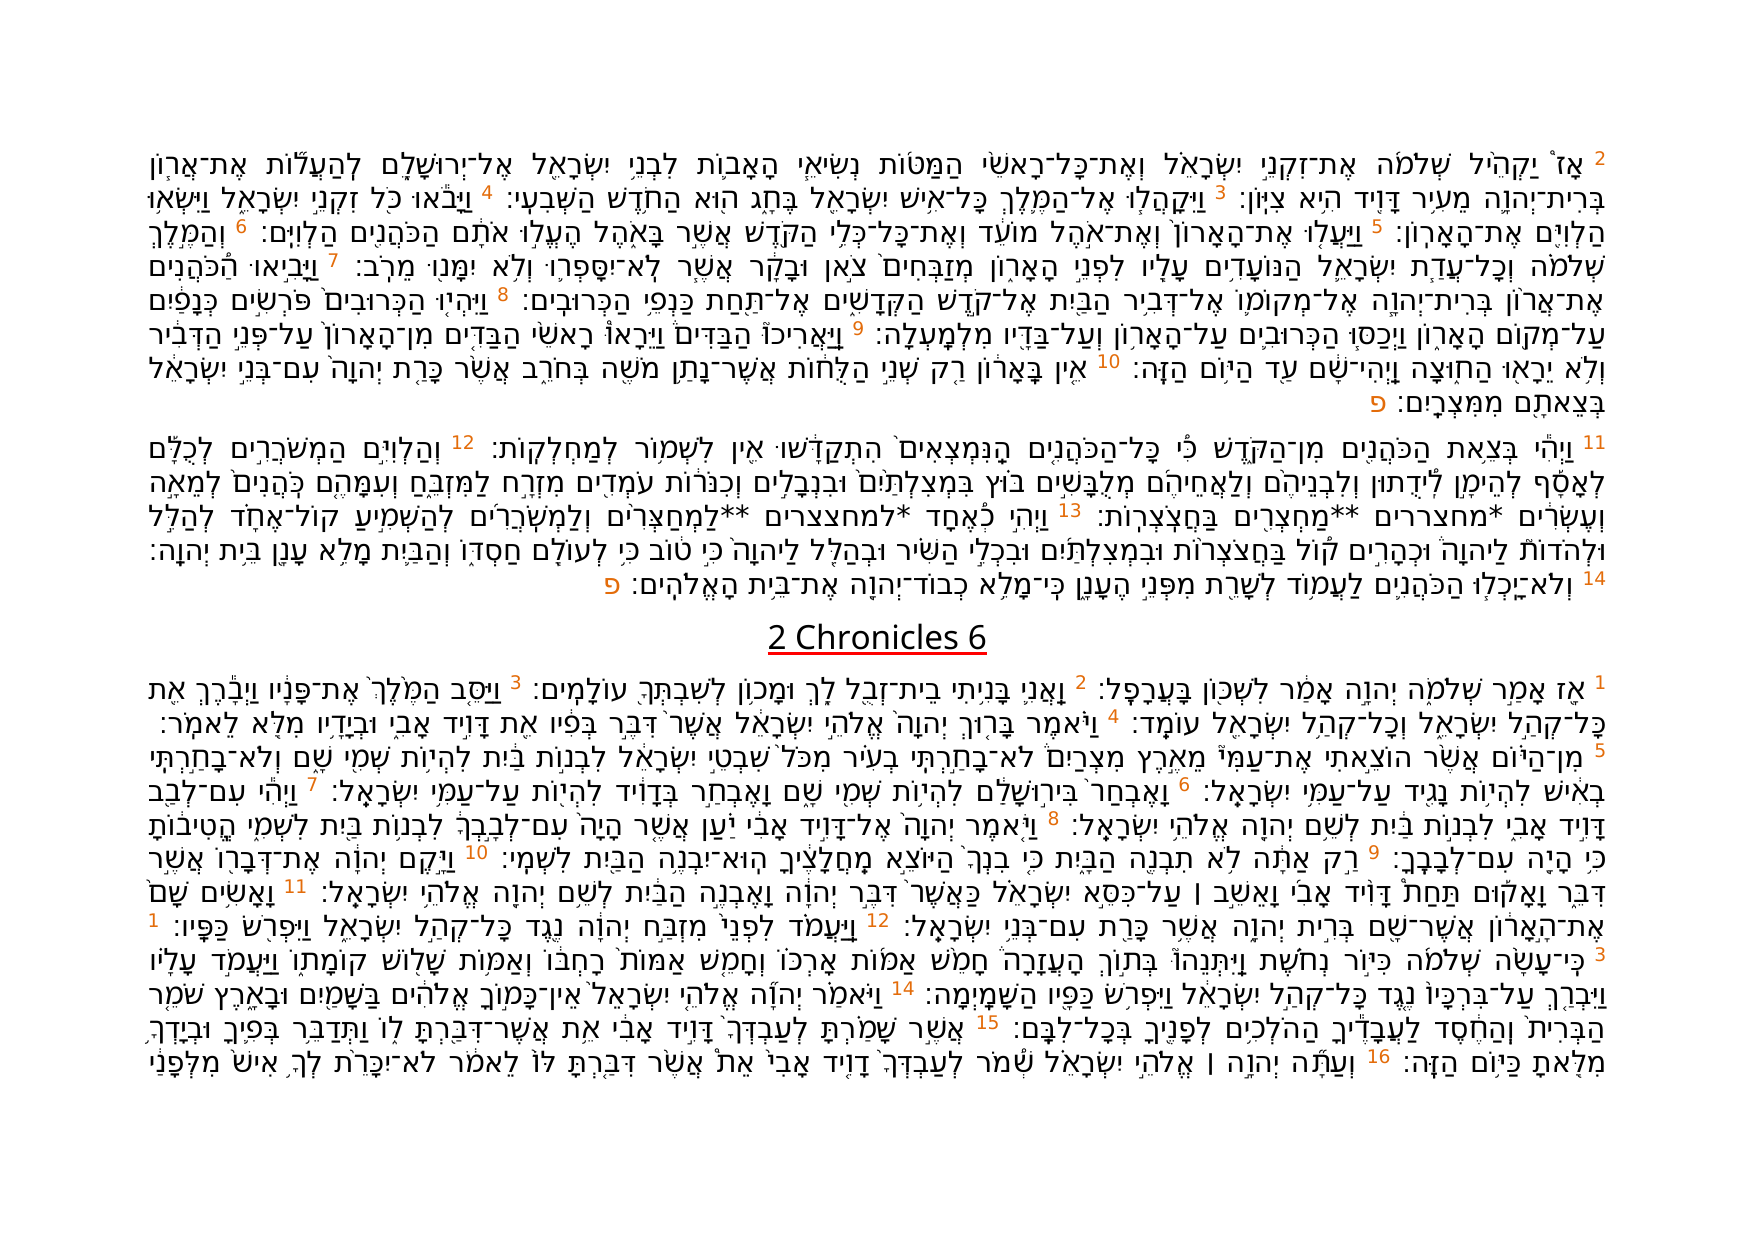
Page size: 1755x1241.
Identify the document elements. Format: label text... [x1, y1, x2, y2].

text 1 אָ֖ז אָמַ֣ר שְׁלֹמֹ֑ה יְהוָ֣ה אָמַ֔ר לִשְׁכּ֖וֹן בָּעֲרָפֶֽל׃ 2 וַֽאֲנִ֛י בָּנִ֥יתִי בֵית־זְבֻ֖ל לָ֑ךְ וּמָכ֥וֹן לְשִׁבְתְּךָ֖ עוֹלָמִֽים׃ ‬‬3 וַיַּסֵּ֤ב הַמֶּ֙לֶךְ֙ אֶת־פָּנָ֔יו וַיְבָ֕רֶךְ אֵ֖ת כָּל־קְהַ֣ל יִשְׂרָאֵ֑ל וְכָל־קְהַ֥ל יִשְׂרָאֵ֖ל עוֹמֵֽד׃ ‬‬4 וַיֹּ֗אמֶר בָּר֤וּךְ יְהוָה֙ אֱלֹהֵ֣י יִשְׂרָאֵ֔ל אֲשֶׁר֙ דִּבֶּ֣ר בְּפִ֔יו אֵ֖ת דָּוִ֣יד אָבִ֑י וּבְיָדָ֥יו מִלֵּ֖א לֵאמֹֽר׃ ‬‬5 מִן־הַיּ֗וֹם אֲשֶׁ֨ר הוֹצֵ֣אתִי אֶת־עַמִּי֮ מֵאֶ֣רֶץ מִצְרַיִם֒ לֹא־בָחַ֣רְתִּֽי בְעִ֗יר מִכֹּל֙ שִׁבְטֵ֣י יִשְׂרָאֵ֔ל לִבְנ֣וֹת בַּ֔יִת לִהְי֥וֹת שְׁמִ֖י שָׁ֑ם וְלֹא־בָחַ֣רְתִּֽי בְאִ֔ישׁ לִהְי֥וֹת נָגִ֖יד עַל־עַמִּ֥י יִשְׂרָאֵֽל׃ ‬‬6 וָאֶבְחַר֙ בִּיר֣וּשָׁלִַ֔ם לִהְי֥וֹת שְׁמִ֖י שָׁ֑ם וָאֶבְחַ֣ר בְּדָוִ֔יד לִהְי֖וֹת עַל־עַמִּ֥י יִשְׂרָאֵֽל׃ ‬‬7 וַיְהִ֕י עִם־לְבַ֖ב דָּוִ֣יד אָבִ֑י לִבְנ֣וֹת בַּ֔יִת לְשֵׁ֥ם יְהוָ֖ה אֱלֹהֵ֥י יִשְׂרָאֵֽל׃ ‬‬8 וַיֹּ֤אמֶר יְהוָה֙ אֶל־דָּוִ֣יד אָבִ֔י יַ֗עַן אֲשֶׁ֤ר הָיָה֙ עִם־לְבָ֣בְךָ֔ לִבְנ֥וֹת בַּ֖יִת לִשְׁמִ֑י הֱ‍ֽטִיב֔וֹתָ כִּ֥י הָיָ֖ה עִם־לְבָבֶֽךָ׃ ‬‬9 רַ֣ק אַתָּ֔ה לֹ֥א תִבְנֶ֖ה הַבָּ֑יִת כִּ֤י בִנְךָ֙ הַיּוֹצֵ֣א מֵֽחֲלָצֶ֔יךָ הֽוּא־יִבְנֶ֥ה הַבַּ֖יִת לִשְׁמִֽי׃ ‬‬10 וַיָּ֣קֶם יְהוָ֔ה אֶת־דְּבָר֖וֹ אֲשֶׁ֣ר דִּבֵּ֑ר וָאָק֡וּם תַּחַת֩ דָּוִ֨יד אָבִ֜י וָאֵשֵׁ֣ב ׀ עַל־כִּסֵּ֣א יִשְׂרָאֵ֗ל כַּאֲשֶׁר֙ דִּבֶּ֣ר יְהוָ֔ה וָאֶבְנֶ֣ה הַבַּ֔יִת לְשֵׁ֥ם יְהוָ֖ה אֱלֹהֵ֥י יִשְׂרָאֵֽל׃ ‬‬11 וָאָשִׂ֥ים שָׁם֙ אֶת־הָ֣אָר֔וֹן אֲשֶׁר־שָׁ֖ם בְּרִ֣ית יְהוָ֑ה אֲשֶׁ֥ר כָּרַ֖ת עִם־בְּנֵ֥י יִשְׂרָאֵֽל׃ ‬‬12 וַֽיַּעֲמֹ֗ד לִפְנֵי֙ מִזְבַּ֣ח יְהוָ֔ה נֶ֖גֶד כָּל־קְהַ֣ל יִשְׂרָאֵ֑ל וַיִּפְרֹ֖שׂ כַּפָּֽיו׃ ‬‬13 כִּֽי־עָשָׂ֨ה שְׁלֹמֹ֜ה כִּיּ֣וֹר נְחֹ֗שֶׁת וַֽיִּתְּנֵהוּ֮ בְּת֣וֹךְ הָעֲזָרָה֒ חָמֵ֨שׁ אַמּ֜וֹת אָרְכּ֗וֹ וְחָמֵ֤שׁ אַמּוֹת֙ רָחְבּ֔וֹ וְאַמּ֥וֹת שָׁל֖וֹשׁ קוֹמָת֑וֹ וַיַּעֲמֹ֣ד עָלָ֗יו וַיִּבְרַ֤ךְ עַל־בִּרְכָּיו֙ נֶ֚גֶד כָּל־קְהַ֣ל יִשְׂרָאֵ֔ל וַיִּפְרֹ֥שׂ כַּפָּ֖יו הַשָּׁמָֽיְמָה׃ ‬‬14 וַיֹּאמַ֗ר יְהוָ֞ה אֱלֹהֵ֤י יִשְׂרָאֵל֙ אֵין־כָּמ֣וֹךָ אֱלֹהִ֔ים בַּשָּׁמַ֖יִם וּבָאָ֑רֶץ שֹׁמֵ֤ר הַבְּרִית֙ וְֽהַחֶ֔סֶד לַעֲבָדֶ֕יךָ הַהֹלְכִ֥ים לְפָנֶ֖יךָ בְּכָל־לִבָּֽם׃ ‬‬15 אֲשֶׁ֣ר שָׁמַ֗רְתָּ לְעַבְדְּךָ֙ דָּוִ֣יד אָבִ֔י אֵ֥ת אֲשֶׁר־דִּבַּ֖רְתָּ ל֑וֹ וַתְּדַבֵּ֥ר בְּפִ֛יךָ וּבְיָדְךָ֥ מִלֵּ֖אתָ כַּיּ֥וֹם הַזֶּֽה׃ ‬‬16 וְעַתָּ֞ה יְהוָ֣ה ׀ אֱלֹהֵ֣י יִשְׂרָאֵ֗ל שְׁ֠מֹר לְעַבְדְּךָ֨ דָוִ֤יד אָבִי֙ אֵת֩ אֲשֶׁ֨ר דִּבַּ֤רְתָּ לּוֹ֙ לֵאמֹ֔ר לֹא־יִכָּרֵ֨ת לְךָ֥ אִישׁ֙ מִלְּפָנַ֔י יוֹשֵׁ֖ב עַל־כִּסֵּ֣א יִשְׂרָאֵ֑ל רַ֠ק אִם־יִשְׁמְר֨וּ בָנֶ֜יךָ אֶת־דַּרְכָּ֗ם לָלֶ֙כֶת֙ בְּת֣וֹרָתִ֔י כַּאֲשֶׁ֥ר הָלַ֖כְתָּ לְפָנָֽי׃ ‬‬17 וְעַתָּ֕ה יְהוָ֖ה אֱלֹהֵ֣י יִשְׂרָאֵ֑ל יֵֽאָמֵן֙ דְּבָ֣רְךָ֔ אֲשֶׁ֥ר דִּבַּ֖רְתָּ לְעַבְדְּךָ֥ לְדָוִֽיד׃ ‬‬18 כִּ֚י הַֽאֻמְנָ֔ם יֵשֵׁ֧ב אֱלֹהִ֛ים אֶת־הָאָדָ֖ם עַל־הָאָ֑רֶץ הִ֠נֵּה שָׁמַ֜יִם וּשְׁמֵ֤י הַשָּׁמַ֙יִם֙ לֹ֣א יְכַלְכְּל֔וּךָ אַ֕ף כִּֽי־הַבַּ֥יִת הַזֶּ֖ה אֲשֶׁ֥ר בָּנִֽיתִי׃ ‬‬19 וּפָנִ֜יתָ אֶל־תְּפִלַּ֧ת עַבְדְּךָ֛ וְאֶל־תְּחִנָּת֖וֹ יְהוָ֣ה אֱלֹהָ֑י לִשְׁמֹ֤עַ אֶל־הָרִנָּה֙ וְאֶל־הַתְּפִלָּ֔ה אֲשֶׁ֥ר עַבְדְּךָ֖ מִתְפַּלֵּ֥ל לְפָנֶֽיךָ׃ ‬‬20 לִהְיוֹת֩ עֵינֶ֨יךָ פְתֻח֜וֹת אֶל־הַבַּ֤יִת הַזֶּה֙ יוֹמָ֣ם וָלַ֔יְלָה אֶל־הַ֨מָּק֔וֹם אֲשֶׁ֣ר אָמַ֔רְתָּ לָשׂ֥וּם שִׁמְךָ֖ שָׁ֑ם לִשְׁמ֙וֹעַ֙ אֶל־הַתְּפִלָּ֔ה אֲשֶׁ֣ר יִתְפַּלֵּ֣ל עַבְדְּךָ֔ אֶל־הַמָּק֖וֹם הַזֶּֽה׃ ‬‬21 וְשָׁ֨מַעְתָּ֜ אֶל־תַּחֲנוּנֵ֤י עַבְדְּךָ֙ וְעַמְּךָ֣ יִשְׂרָאֵ֔ל אֲשֶׁ֥ר יִֽתְפַּֽלְל֖וּ אֶל־הַמָּק֣וֹם הַזֶּ֑ה וְ֠אַתָּה תִּשְׁמַ֞ע מִמְּק֤וֹם שִׁבְתְּךָ֙ מִן־הַשָּׁמַ֔יִם וְשָׁמַעְתָּ֖ וְסָלָֽחְתָּ׃ ‬‬22 אִם־יֶחֱטָ֥א אִישׁ֙ לְרֵעֵ֔הוּ וְנָֽשָׁא־ב֥וֹ אָלָ֖ה לְהַֽאֲלֹת֑וֹ וּבָ֗א אָלָ֛ה לִפְנֵ֥י מִֽזְבַּחֲךָ֖ בַּבַּ֥יִת הַזֶּֽה׃ ‬‬23 וְאַתָּ֣ה ׀ תִּשְׁמַ֣ע מִן־הַשָּׁמַ֗יִם וְעָשִׂ֙יתָ֙ וְשָׁפַטְתָּ֣ אֶת־עֲבָדֶ֔יךָ לְהָשִׁ֣יב לְרָשָׁ֔ע לָתֵ֥ת דַּרְכּ֖וֹ בְּרֹאשׁ֑וֹ וּלְהַצְדִּ֣יק צַדִּ֔יק לָ֥תֶת ל֖וֹ כְּצִדְקָתֽוֹ׃ ס ‬‬24 וְֽאִם־יִנָּגֵ֞ף עַמְּךָ֧ יִשְׂרָאֵ֛ל לִפְנֵ֥י אוֹיֵ֖ב כִּ֣י יֶֽחֶטְאוּ־לָ֑ךְ וְשָׁ֙בוּ֙ וְהוֹד֣וּ אֶת־שְׁמֶ֔ךָ וְהִתְפַּֽלְל֧וּ וְהִֽתְחַנְּנ֛וּ לְפָנֶ֖יךָ בַּבַּ֥יִת הַזֶּֽה׃ ‬‬25 וְאַתָּה֙ תִּשְׁמַ֣ע מִן־הַשָּׁמַ֔יִם וְסָ֣לַחְתָּ֔ לְחַטַּ֖את עַמְּךָ֣ יִשְׂרָאֵ֑ל וַהֲשֵׁיבוֹתָם֙ אֶל־הָ֣אֲדָמָ֔ה אֲשֶׁר־נָתַ֥תָּה לָהֶ֖ם וְלַאֲבֹתֵיהֶֽם׃ פ ‬‬‬‬‬‬‬‬‬‬‬‬‬‬‬‬‬‬‬‬‬‬‬‬‬‬ [148, 672, 1606, 1079]
text 11 וַיְהִ֕י בְּצֵ֥את הַכֹּהֲנִ֖ים מִן־הַקֹּ֑דֶשׁ כִּ֠י כָּל־הַכֹּהֲנִ֤ים הַֽנִּמְצְאִים֙ הִתְקַדָּ֔שׁוּ אֵ֖ין לִשְׁמ֥וֹר לְמַחְלְקֽוֹת׃ ‬‬12 וְהַלְוִיִּ֣ם הַמְשֹׁרֲרִ֣ים לְכֻלָּ֡ם לְאָסָ֡ף לְהֵימָ֣ן לִֽ֠ידֻתוּן וְלִבְנֵיהֶ֨ם וְלַאֲחֵיהֶ֜ם מְלֻבָּשִׁ֣ים בּ֗וּץ בִּמְצִלְתַּ֙יִם֙ וּבִנְבָלִ֣ים וְכִנֹּר֔וֹת עֹמְדִ֖ים מִזְרָ֣ח לַמִּזְבֵּ֑חַ וְעִמָּהֶ֤ם כֹּֽהֲנִים֙ לְמֵאָ֣ה וְעֶשְׂרִ֔ים *מחצררים **מַחְצְרִ֖ים בַּחֲצֹֽצְרֽוֹת׃ ‬‬13 וַיְהִ֣י כְ֠אֶחָד *למחצצרים **לַמְחַצְּרִ֨ים וְלַמְשֹֽׁרֲרִ֜ים לְהַשְׁמִ֣יעַ קוֹל־אֶחָ֗ד לְהַלֵּ֣ל וּלְהֹדוֹת֮ לַיהוָה֒ וּכְהָרִ֣ים ק֠וֹל בַּחֲצֹצְר֨וֹת וּבִמְצִלְתַּ֜יִם וּבִכְלֵ֣י הַשִּׁ֗יר וּבְהַלֵּ֤ל לַיהוָה֙ כִּ֣י ט֔וֹב כִּ֥י לְעוֹלָ֖ם חַסְדּ֑וֹ וְהַבַּ֛יִת מָלֵ֥א עָנָ֖ן בֵּ֥ית יְהוָֽה׃ ‬‬14 וְלֹא־יֽ͏ָכְל֧וּ הַכֹּהֲנִ֛ים לַעֲמ֥וֹד לְשָׁרֵ֖ת מִפְּנֵ֣י הֶעָנָ֑ן כִּֽי־מָלֵ֥א כְבוֹד־יְהוָ֖ה אֶת־בֵּ֥ית הָאֱלֹהִֽים׃ פ ‬‬‬‬‬‬ [148, 432, 1606, 602]
text 2 Chronicles 6 [148, 614, 1606, 659]
text ‬‬‬2 אָז֩ יַקְהֵ֨יל שְׁלֹמֹ֜ה אֶת־זִקְנֵ֣י יִשְׂרָאֵ֗ל וְאֶת־כָּל־רָאשֵׁ֨י הַמַּטּ֜וֹת נְשִׂיאֵ֧י הָאָב֛וֹת לִבְנֵ֥י יִשְׂרָאֵ֖ל אֶל־יְרוּשָׁלָ֑͏ִם לְֽהַעֲל֞וֹת אֶת־אֲר֧וֹן בְּרִית־יְהוָ֛ה מֵעִ֥יר דָּוִ֖יד הִ֥יא צִיּֽוֹן׃ ‬‬3 וַיִּקָהֲל֧וּ אֶל־הַמֶּ֛לֶךְ כָּל־אִ֥ישׁ יִשְׂרָאֵ֖ל בֶּחָ֑ג ה֖וּא הַחֹ֥דֶשׁ הַשְּׁבִעִֽי׃ ‬‬4 וַיָּבֹ֕אוּ כֹּ֖ל זִקְנֵ֣י יִשְׂרָאֵ֑ל וַיִּשְׂא֥וּ הַלְוִיִּ֖ם אֶת־הָאָרֽוֹן׃ ‬‬5 וַיַּעֲל֤וּ אֶת־הָאָרוֹן֙ וְאֶת־אֹ֣הֶל מוֹעֵ֔ד וְאֶת־כָּל־כְּלֵ֥י הַקֹּ֖דֶשׁ אֲשֶׁ֣ר בָּאֹ֑הֶל הֶעֱל֣וּ אֹתָ֔ם הַכֹּהֲנִ֖ים הַלְוִיִּֽם׃ ‬‬6 וְהַמֶּ֣לֶךְ שְׁלֹמֹ֗ה וְכָל־עֲדַ֧ת יִשְׂרָאֵ֛ל הַנּוֹעָדִ֥ים עָלָ֖יו לִפְנֵ֣י הָאָר֑וֹן מְזַבְּחִים֙ צֹ֣אן וּבָקָ֔ר אֲשֶׁ֧ר לֹֽא־יִסָּפְר֛וּ וְלֹ֥א יִמָּנ֖וּ מֵרֹֽב׃ ‬‬7 וַיָּבִ֣יאוּ הַ֠כֹּהֲנִים אֶת־אֲר֨וֹן בְּרִית־יְהוָ֧ה אֶל־מְקוֹמ֛וֹ אֶל־דְּבִ֥יר הַבַּ֖יִת אֶל־קֹ֣דֶשׁ הַקְּדָשִׁ֑ים אֶל־תַּ֖חַת כַּנְפֵ֥י הַכְּרוּבִֽים׃ ‬‬8 וַיִּהְי֤וּ הַכְּרוּבִים֙ פֹּרְשִׂ֣ים כְּנָפַ֔יִם עַל־מְק֖וֹם הָאָר֑וֹן וַיְכַסּ֧וּ הַכְּרוּבִ֛ים עַל־הָאָר֥וֹן וְעַל־בַּדָּ֖יו מִלְמָֽעְלָה׃ ‬‬9 וַֽיַּאֲרִיכוּ֮ הַבַּדִּים֒ וַיֵּרָאוּ֩ רָאשֵׁ֨י הַבַּדִּ֤ים מִן־הָאָרוֹן֙ עַל־פְּנֵ֣י הַדְּבִ֔יר וְלֹ֥א יֵרָא֖וּ הַח֑וּצָה וַֽיְהִי־שָׁ֔ם עַ֖ד הַיּ֥וֹם הַזֶּֽה׃ ‬‬10 אֵ֚ין בָּֽאָר֔וֹן רַ֚ק שְׁנֵ֣י הַלֻּח֔וֹת אֲשֶׁר־נָתַ֥ן מֹשֶׁ֖ה בְּחֹרֵ֑ב אֲשֶׁ֨ר כָּרַ֤ת יְהוָה֙ עִם־בְּנֵ֣י יִשְׂרָאֵ֔ל בְּצֵאתָ֖ם מִמִּצְרָֽיִם׃ פ ‬‬‬‬‬‬‬‬‬‬‬ [148, 148, 1606, 419]
